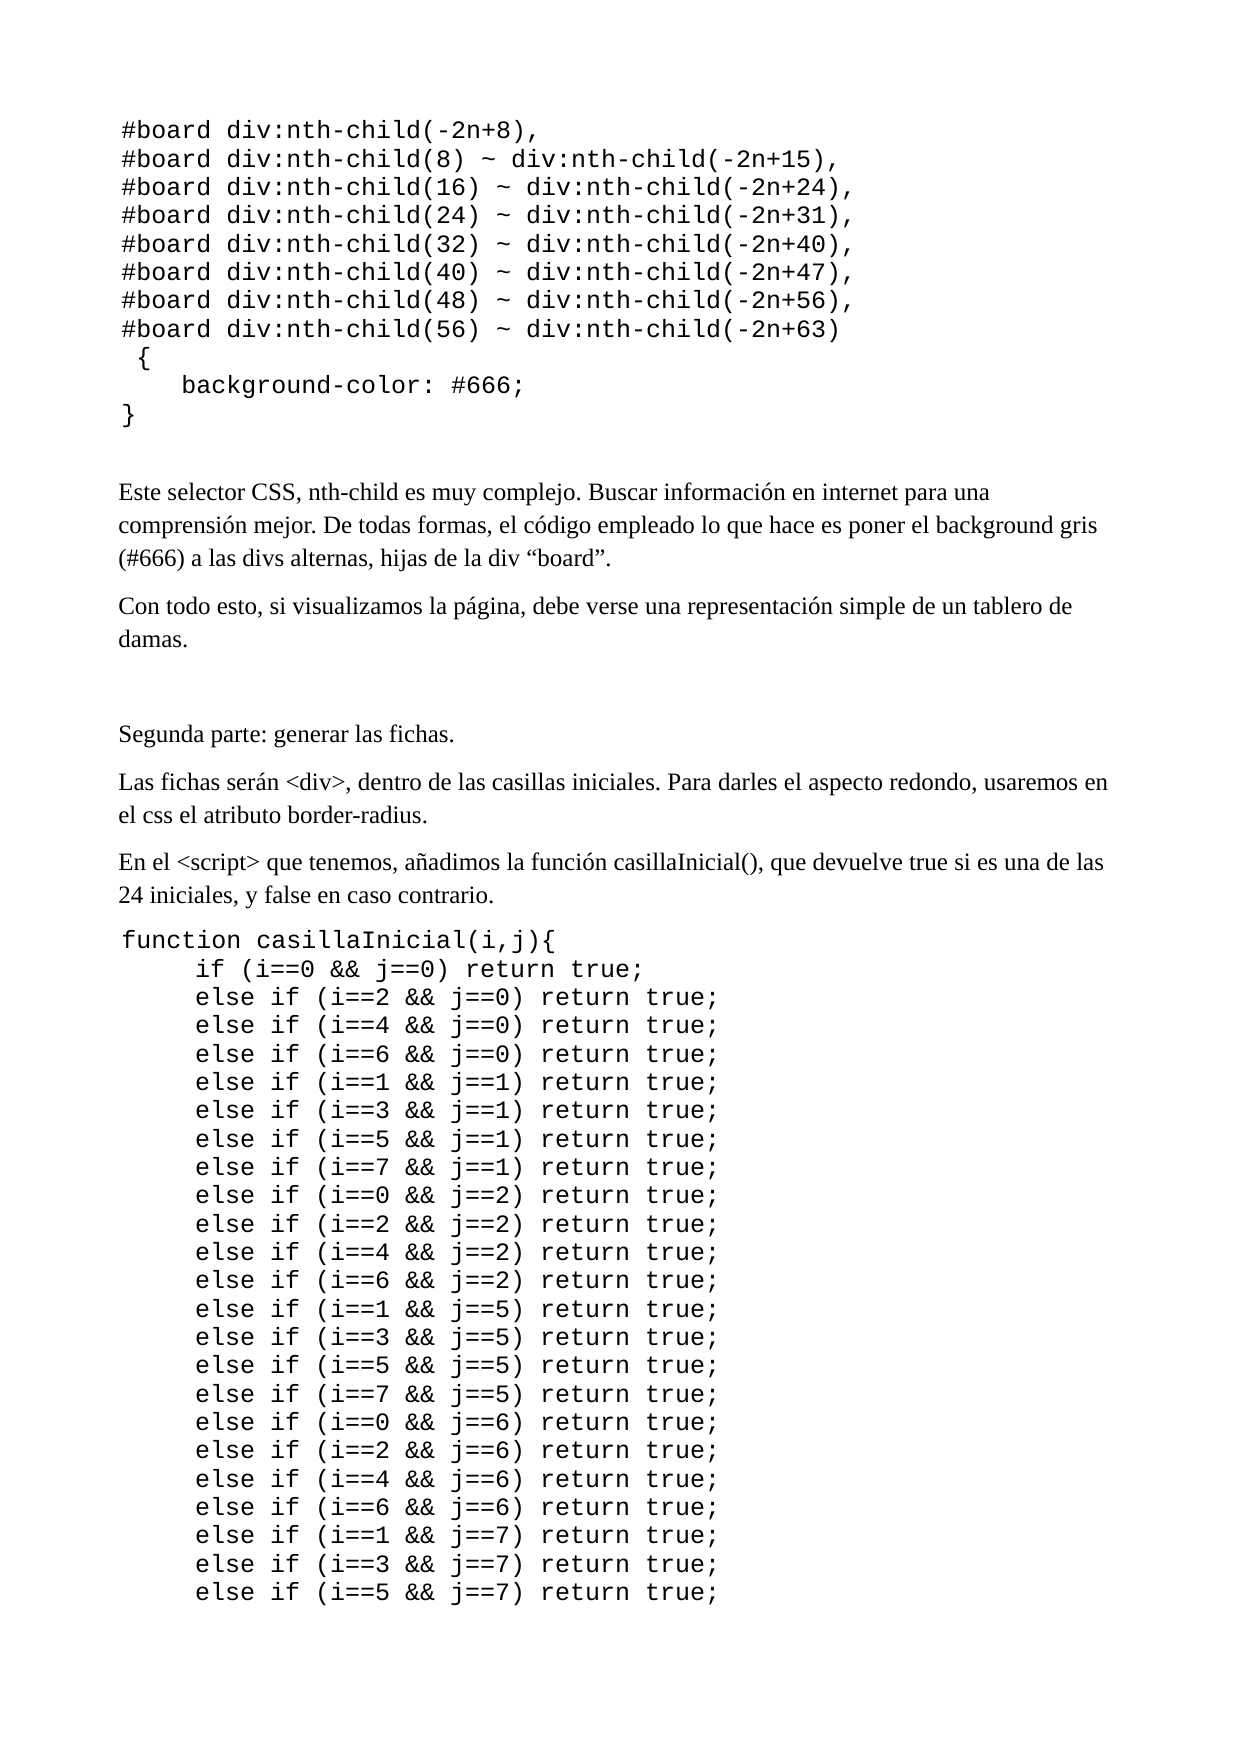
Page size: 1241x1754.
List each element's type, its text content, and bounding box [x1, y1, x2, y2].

text else if (i==4 && j==0) return true; [121, 1013, 1122, 1041]
text else if (i==3 && j==1) return true; [121, 1098, 1122, 1126]
text else if (i==3 && j==5) return true; [121, 1325, 1122, 1353]
text else if (i==4 && j==2) return true; [121, 1240, 1122, 1268]
text Las fichas serán <div>, dentro de las casillas iniciales. Para darles el aspecto redondo, usaremos en el css el atributo border-radius. [118, 767, 1122, 829]
text else if (i==2 && j==2) return true; [121, 1211, 1122, 1240]
text else if (i==5 && j==1) return true; [121, 1126, 1122, 1155]
text #board div:nth-child(40) ~ div:nth-child(-2n+47), [121, 260, 1122, 288]
text { [121, 345, 1122, 373]
text else if (i==5 && j==7) return true; [121, 1580, 1122, 1608]
text else if (i==5 && j==5) return true; [121, 1353, 1122, 1381]
text En el <script> que tenemos, añadimos la función casillaInicial(), que devuelve true si es una de las 24 iniciales, y false en caso contrario. [118, 847, 1122, 909]
text Segunda parte: generar las fichas. [118, 719, 1122, 748]
text #board div:nth-child(48) ~ div:nth-child(-2n+56), [121, 288, 1122, 316]
text else if (i==0 && j==2) return true; [121, 1183, 1122, 1211]
text #board div:nth-child(32) ~ div:nth-child(-2n+40), [121, 231, 1122, 260]
text else if (i==0 && j==6) return true; [121, 1410, 1122, 1438]
text else if (i==1 && j==7) return true; [121, 1523, 1122, 1551]
text else if (i==6 && j==0) return true; [121, 1041, 1122, 1070]
text #board div:nth-child(16) ~ div:nth-child(-2n+24), [121, 175, 1122, 203]
text else if (i==1 && j==5) return true; [121, 1296, 1122, 1325]
text background-color: #666; [121, 373, 1122, 401]
text else if (i==7 && j==5) return true; [121, 1381, 1122, 1410]
text #board div:nth-child(56) ~ div:nth-child(-2n+63) [121, 316, 1122, 345]
text else if (i==2 && j==0) return true; [121, 985, 1122, 1013]
text else if (i==6 && j==2) return true; [121, 1268, 1122, 1296]
text else if (i==7 && j==1) return true; [121, 1155, 1122, 1183]
text #board div:nth-child(24) ~ div:nth-child(-2n+31), [121, 203, 1122, 231]
text } [121, 401, 1122, 430]
text else if (i==2 && j==6) return true; [121, 1438, 1122, 1466]
text Este selector CSS, nth-child es muy complejo. Buscar información en internet para una comprensión mejor. De todas formas, el código empleado lo que hace es poner el background gris (#666) a las divs alternas, hijas de la div “board”. [118, 477, 1122, 572]
text else if (i==6 && j==6) return true; [121, 1495, 1122, 1523]
text function casillaInicial(i,j){ [121, 928, 1122, 956]
text #board div:nth-child(-2n+8), [121, 118, 1122, 146]
text else if (i==4 && j==6) return true; [121, 1466, 1122, 1495]
text Con todo esto, si visualizamos la página, debe verse una representación simple de un tablero de damas. [118, 591, 1122, 653]
text if (i==0 && j==0) return true; [121, 956, 1122, 985]
text else if (i==3 && j==7) return true; [121, 1551, 1122, 1580]
text else if (i==1 && j==1) return true; [121, 1070, 1122, 1098]
text #board div:nth-child(8) ~ div:nth-child(-2n+15), [121, 146, 1122, 175]
